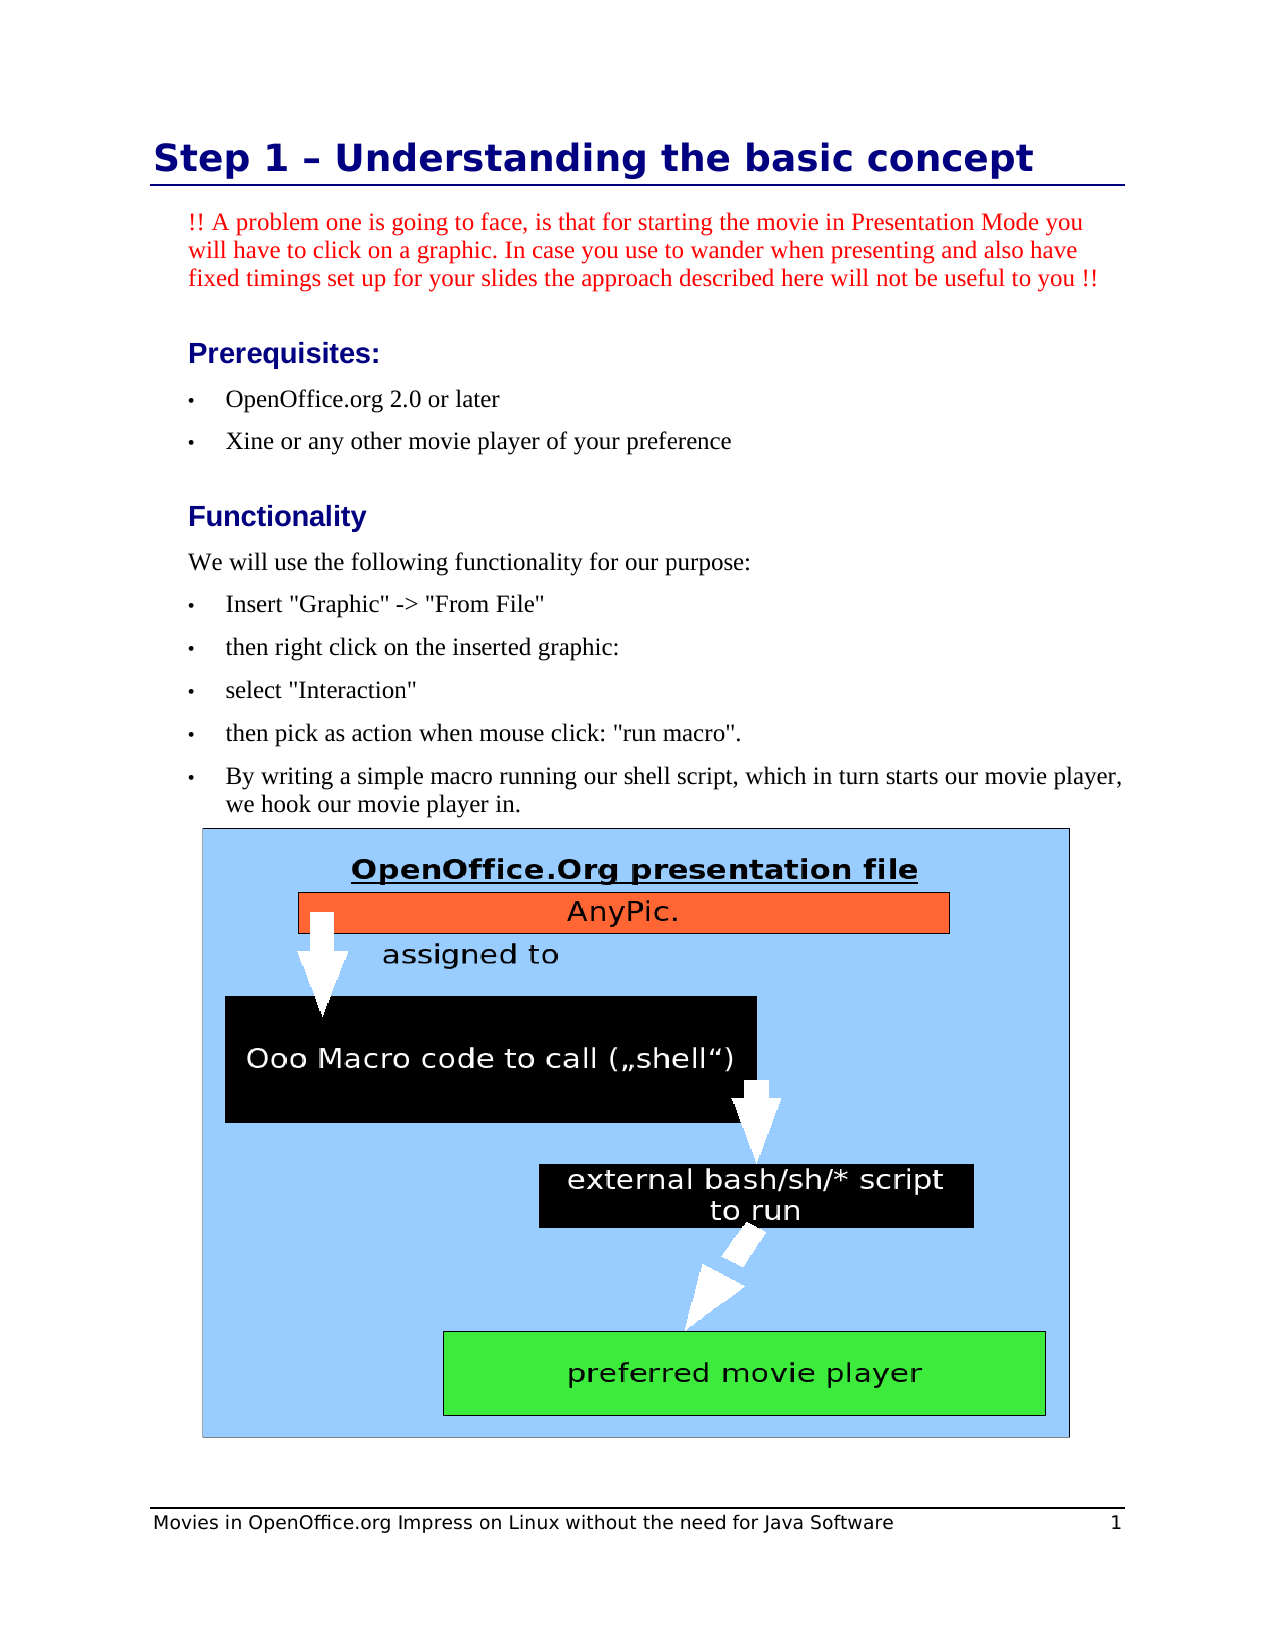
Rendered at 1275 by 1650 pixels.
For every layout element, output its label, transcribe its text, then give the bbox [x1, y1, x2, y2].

text We will use the following functionality for our purpose: [188, 547, 1125, 576]
list then pick as action when mouse click: "run macro". [188, 719, 1125, 747]
list By writing a simple macro running our shell script, which in turn starts our movie player, we hook our movie player in. [188, 762, 1125, 818]
list Xine or any other movie player of your preference [188, 427, 1125, 455]
list Insert "Graphic" -> "From File" [188, 590, 1125, 618]
picture [202, 828, 1073, 1438]
list select "Interaction" [188, 676, 1125, 704]
subtitle Prerequisites: [188, 337, 1125, 370]
subtitle Step 1 – Understanding the basic concept [150, 134, 1125, 184]
list then right click on the inserted graphic: [188, 633, 1125, 661]
text !! A problem one is going to face, is that for starting the movie in Presentation Mode you will have to click on a graphic. In case you use to wander when presenting and also have fixed timings set up for your slides the approach described here will not be useful to you !! [188, 208, 1125, 292]
list OpenOffice.org 2.0 or later [188, 384, 1125, 412]
subtitle Functionality [188, 500, 1125, 533]
